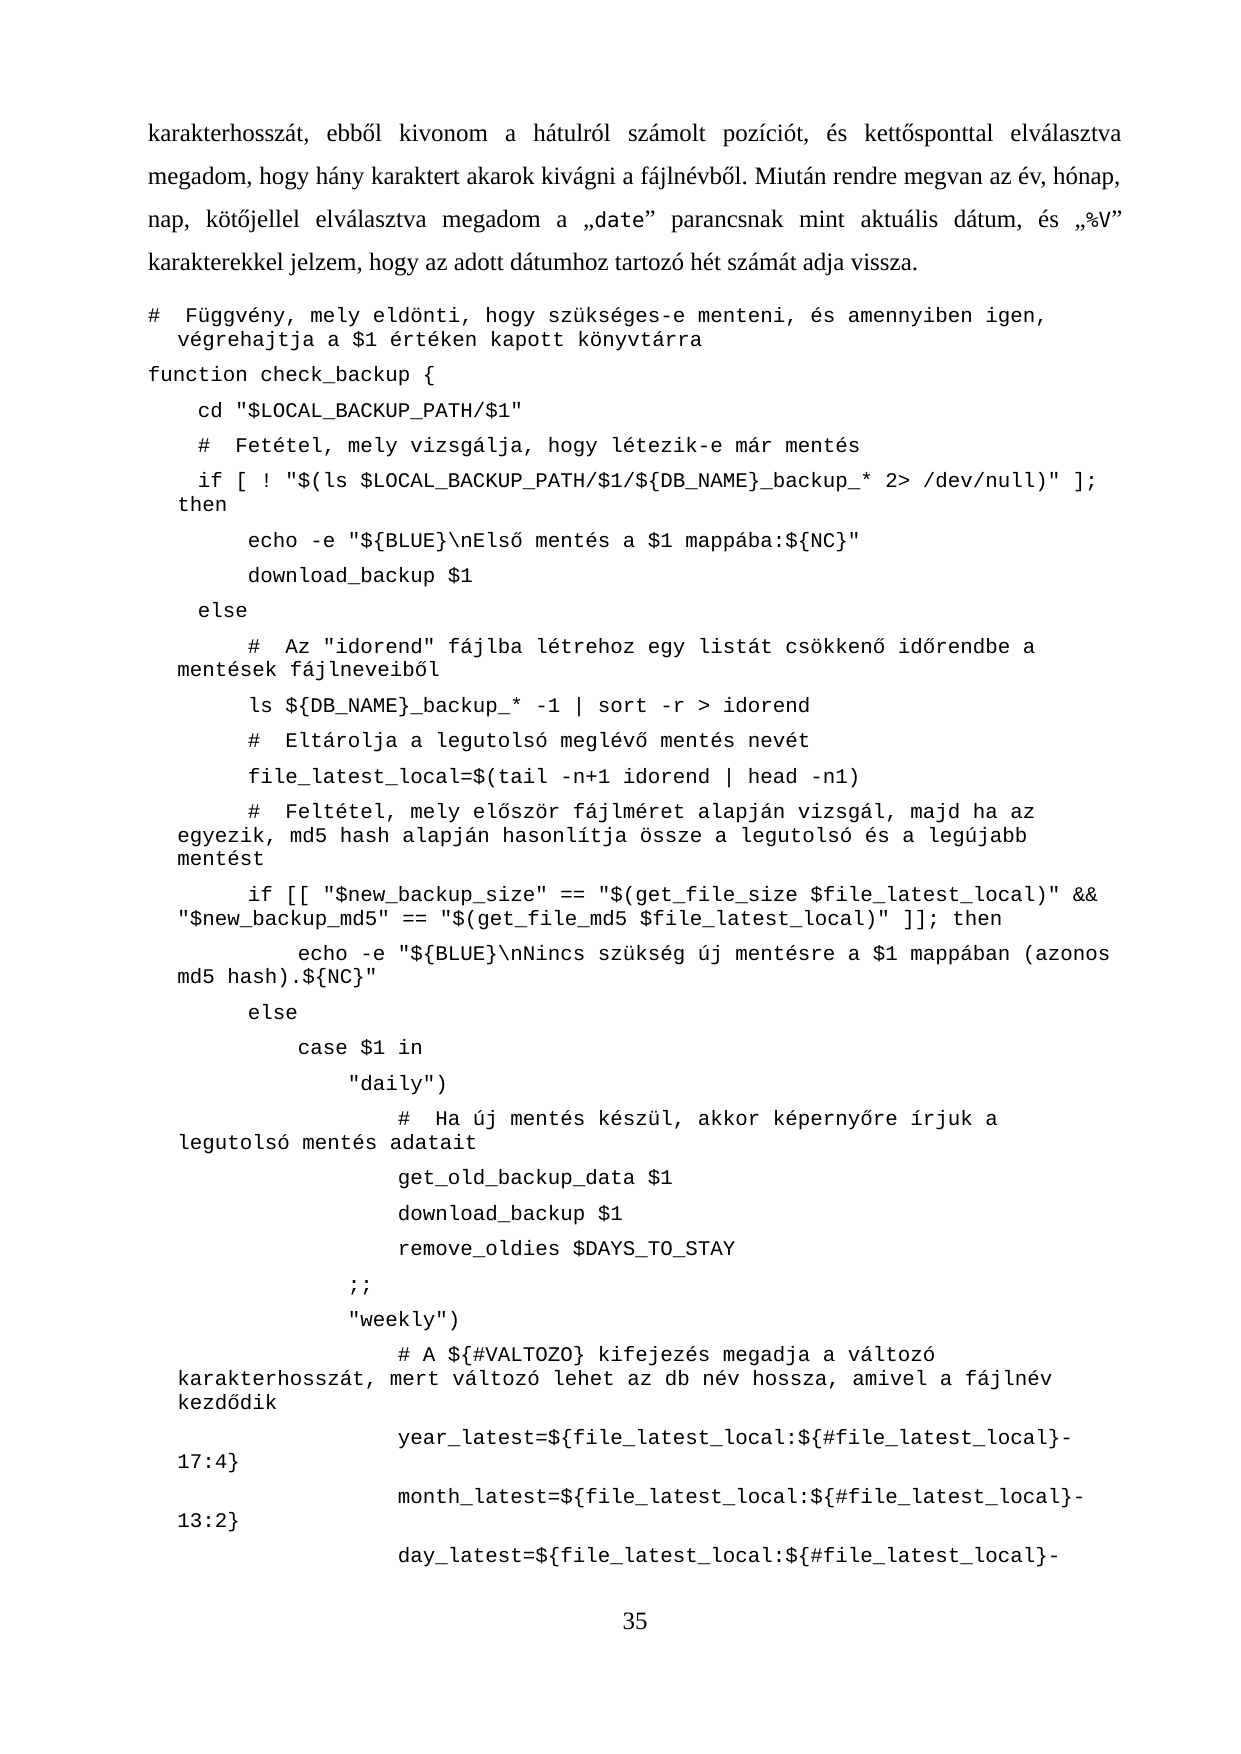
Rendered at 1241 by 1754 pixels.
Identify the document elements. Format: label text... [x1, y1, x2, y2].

text cd "$LOCAL_BACKUP_PATH/$1" [148, 400, 1122, 423]
text day_latest=${file_latest_local:${#file_latest_local}- [148, 1545, 1122, 1569]
text if [[ "$new_backup_size" == "$(get_file_size $file_latest_local)" && "$new_backup_md5" == "$(get_file_md5 $file_latest_local)" ]]; then [148, 884, 1122, 931]
text case $1 in [148, 1037, 1122, 1061]
text # Függvény, mely eldönti, hogy szükséges-e menteni, és amennyiben igen, végrehajtja a $1 értéken kapott könyvtárra [148, 305, 1122, 352]
text file_latest_local=$(tail -n+1 idorend | head -n1) [148, 766, 1122, 789]
text # Eltárolja a legutolsó meglévő mentés nevét [148, 730, 1122, 754]
text "weekly") [148, 1309, 1122, 1333]
text download_backup $1 [148, 1203, 1122, 1226]
text # A ${#VALTOZO} kifejezés megadja a változó karakterhosszát, mert változó lehet az db név hossza, amivel a fájlnév kezdődik [148, 1344, 1122, 1415]
text if [ ! "$(ls $LOCAL_BACKUP_PATH/$1/${DB_NAME}_backup_* 2> /dev/null)" ]; then [148, 471, 1122, 518]
text else [148, 1002, 1122, 1026]
text else [148, 600, 1122, 624]
text # Fetétel, mely vizsgálja, hogy létezik-e már mentés [148, 435, 1122, 459]
text echo -e "${BLUE}\nElső mentés a $1 mappába:${NC}" [148, 529, 1122, 553]
text # Az "idorend" fájlba létrehoz egy listát csökkenő időrendbe a mentések fájlneveiből [148, 636, 1122, 683]
text # Feltétel, mely először fájlméret alapján vizsgál, majd ha az egyezik, md5 hash alapján hasonlítja össze a legutolsó és a legújabb mentést [148, 801, 1122, 872]
text function check_backup { [148, 364, 1122, 388]
text year_latest=${file_latest_local:${#file_latest_local}-17:4} [148, 1427, 1122, 1474]
text "daily") [148, 1073, 1122, 1096]
text ls ${DB_NAME}_backup_* -1 | sort -r > idorend [148, 695, 1122, 718]
text ;; [148, 1273, 1122, 1297]
text month_latest=${file_latest_local:${#file_latest_local}-13:2} [148, 1486, 1122, 1533]
text download_backup $1 [148, 565, 1122, 589]
text # Ha új mentés készül, akkor képernyőre írjuk a legutolsó mentés adatait [148, 1108, 1122, 1156]
text remove_oldies $DAYS_TO_STAY [148, 1238, 1122, 1262]
text karakterhosszát, ebből kivonom a hátulról számolt pozíciót, és kettősponttal elválasztva megadom, hogy hány karaktert akarok kivágni a fájlnévből. Miután rendre megvan az év, hónap, nap, kötőjellel elválasztva megadom a „date” parancsnak mint aktuális dátum, és „%V” karakterekkel jelzem, hogy az adott dátumhoz tartozó hét számát adja vissza. [148, 118, 1122, 276]
text get_old_backup_data $1 [148, 1167, 1122, 1191]
text echo -e "${BLUE}\nNincs szükség új mentésre a $1 mappában (azonos md5 hash).${NC}" [148, 943, 1122, 990]
